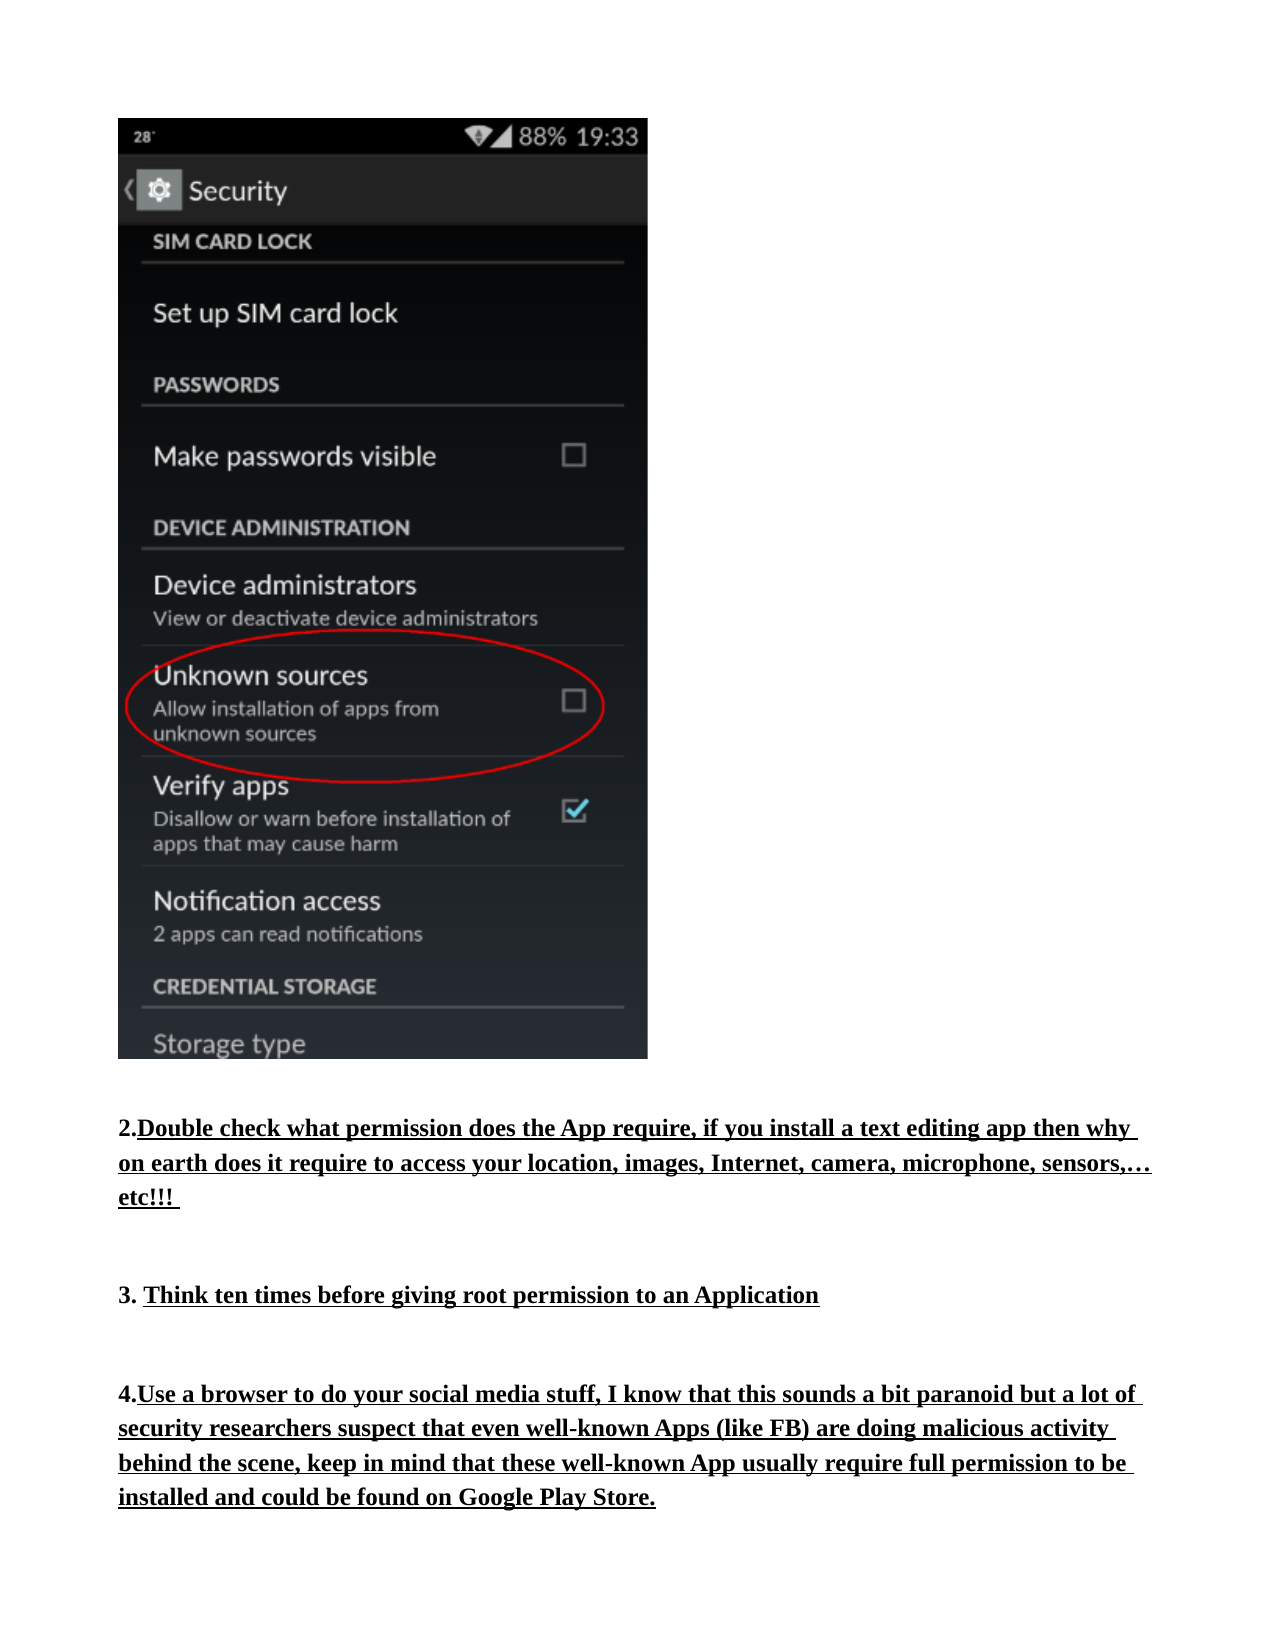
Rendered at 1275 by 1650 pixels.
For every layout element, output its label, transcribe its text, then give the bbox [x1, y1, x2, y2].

text 4.Use a browser to do your social media stuff, I know that this sounds a bit paranoid but a lot of security researchers suspect that even well-known Apps (like FB) are doing malicious activity behind the scene, keep in mind that these well-known App usually require full permission to be installed and could be found on Google Play Store. [118, 1379, 1157, 1511]
text 2.Double check what permission does the App require, if you install a text editing app then why on earth does it require to access your location, images, Internet, camera, microphone, sensors,…etc!!! [118, 1079, 1157, 1211]
picture [118, 118, 648, 1059]
text 3. Think ten times before giving root permission to an Application [118, 1281, 1157, 1309]
